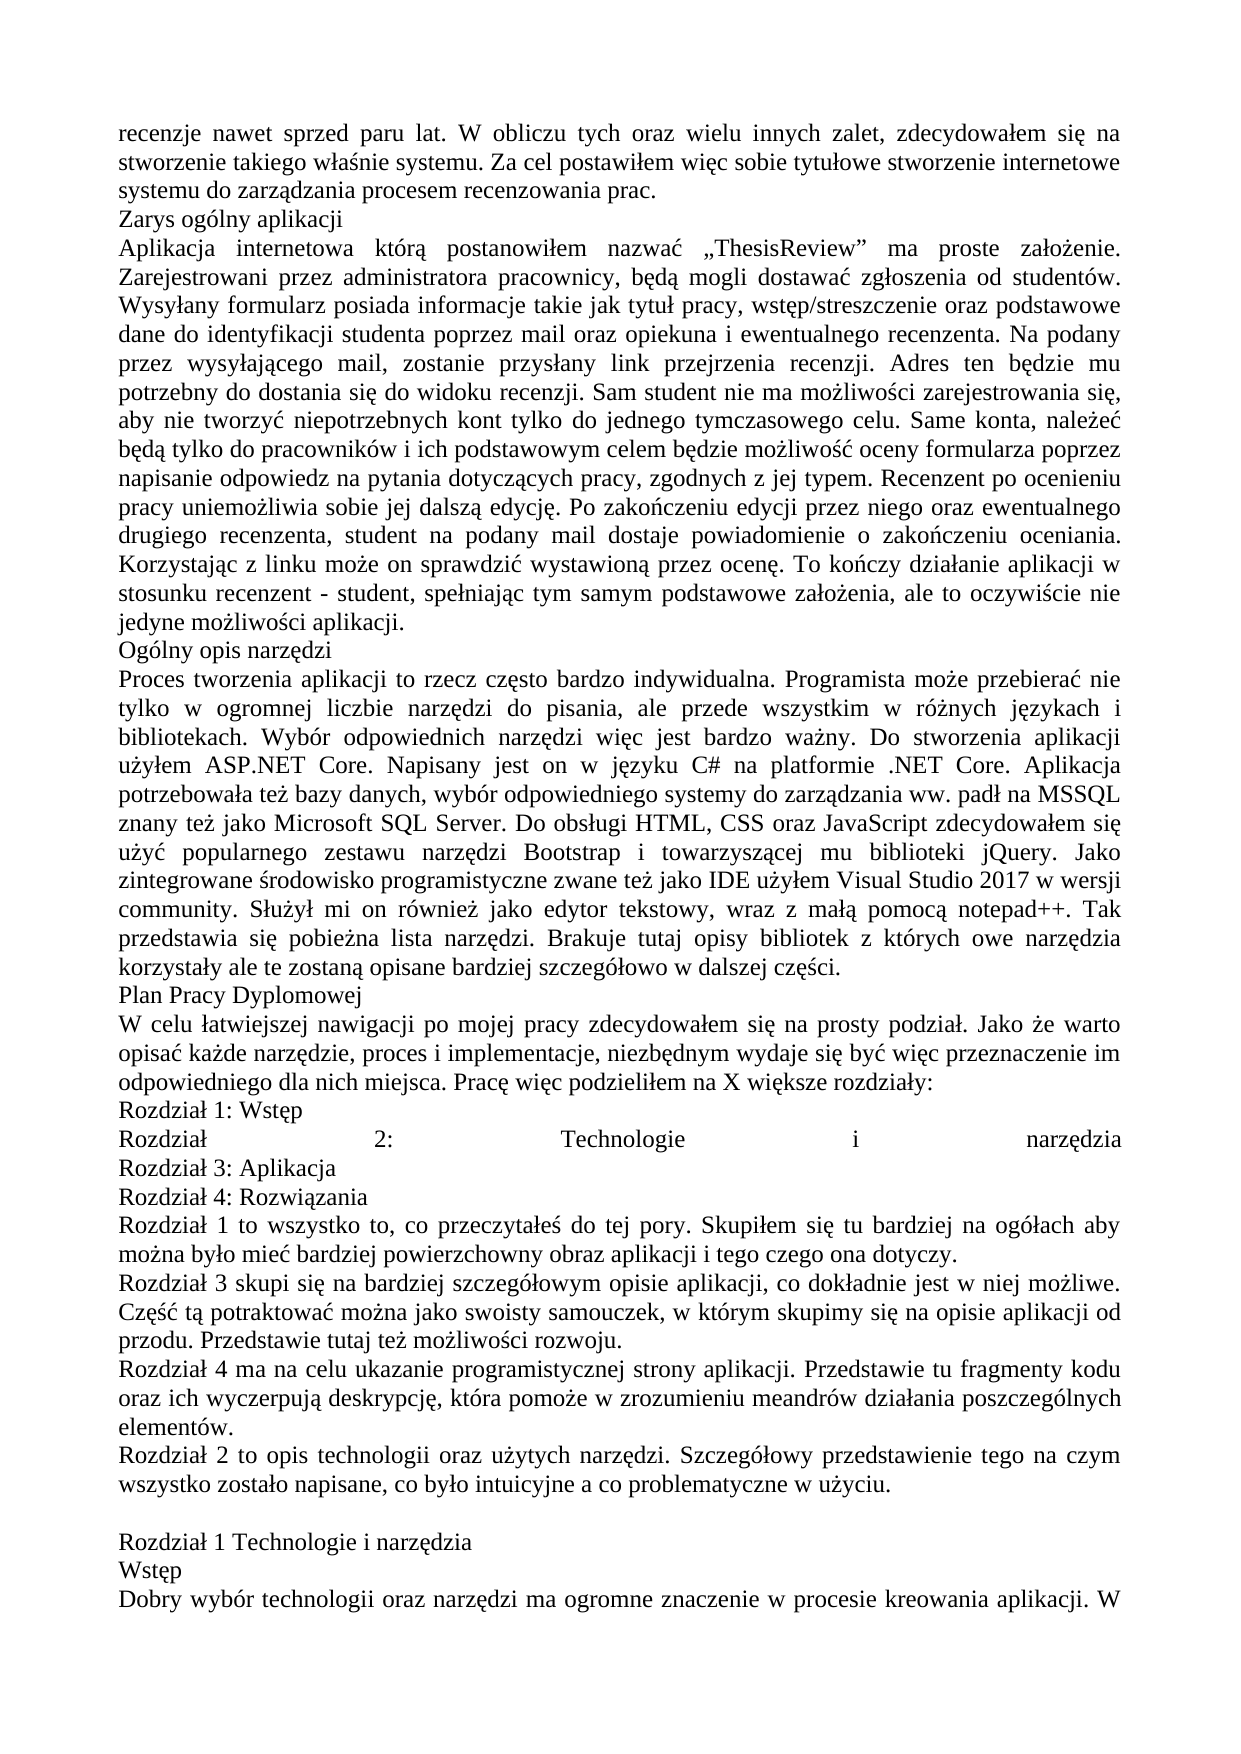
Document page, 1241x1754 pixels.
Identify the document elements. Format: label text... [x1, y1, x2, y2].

text Rozdział 1: Wstęp [118, 1096, 1122, 1124]
text Plan Pracy Dyplomowej [118, 981, 1122, 1009]
text Aplikacja internetowa którą postanowiłem nazwać „ThesisReview” ma proste założenie. Zarejestrowani przez administratora pracownicy, będą mogli dostawać zgłoszenia od studentów. Wysyłany formularz posiada informacje takie jak tytuł pracy, wstęp/streszczenie oraz podstawowe dane do identyfikacji studenta poprzez mail oraz opiekuna i ewentualnego recenzenta. Na podany przez wysyłającego mail, zostanie przysłany link przejrzenia recenzji. Adres ten będzie mu potrzebny do dostania się do widoku recenzji. Sam student nie ma możliwości zarejestrowania się, aby nie tworzyć niepotrzebnych kont tylko do jednego tymczasowego celu. Same konta, należeć będą tylko do pracowników i ich podstawowym celem będzie możliwość oceny formularza poprzez napisanie odpowiedz na pytania dotyczących pracy, zgodnych z jej typem. Recenzent po ocenieniu pracy uniemożliwia sobie jej dalszą edycję. Po zakończeniu edycji przez niego oraz ewentualnego drugiego recenzenta, student na podany mail dostaje powiadomienie o zakończeniu oceniania. Korzystając z linku może on sprawdzić wystawioną przez ocenę. To kończy działanie aplikacji w stosunku recenzent - student, spełniając tym samym podstawowe założenia, ale to oczywiście nie jedyne możliwości aplikacji. [118, 233, 1122, 636]
text Dobry wybór technologii oraz narzędzi ma ogromne znaczenie w procesie kreowania aplikacji. W [118, 1584, 1122, 1613]
text W celu łatwiejszej nawigacji po mojej pracy zdecydowałem się na prosty podział. Jako że warto opisać każde narzędzie, proces i implementacje, niezbędnym wydaje się być więc przeznaczenie im odpowiedniego dla nich miejsca. Pracę więc podzieliłem na X większe rozdziały: [118, 1009, 1122, 1096]
text Proces tworzenia aplikacji to rzecz często bardzo indywidualna. Programista może przebierać nie tylko w ogromnej liczbie narzędzi do pisania, ale przede wszystkim w różnych językach i bibliotekach. Wybór odpowiednich narzędzi więc jest bardzo ważny. Do stworzenia aplikacji użyłem ASP.NET Core. Napisany jest on w języku C# na platformie .NET Core. Aplikacja potrzebowała też bazy danych, wybór odpowiedniego systemy do zarządzania ww. padł na MSSQL znany też jako Microsoft SQL Server. Do obsługi HTML, CSS oraz JavaScript zdecydowałem się użyć popularnego zestawu narzędzi Bootstrap i towarzyszącej mu biblioteki jQuery. Jako zintegrowane środowisko programistyczne zwane też jako IDE użyłem Visual Studio 2017 w wersji community. Służył mi on również jako edytor tekstowy, wraz z małą pomocą notepad++. Tak przedstawia się pobieżna lista narzędzi. Brakuje tutaj opisy bibliotek z których owe narzędzia korzystały ale te zostaną opisane bardziej szczegółowo w dalszej części. [118, 664, 1122, 981]
text Rozdział 2 to opis technologii oraz użytych narzędzi. Szczegółowy przedstawienie tego na czym wszystko zostało napisane, co było intuicyjne a co problematyczne w użyciu. [118, 1441, 1122, 1498]
text Rozdział 2: Technologie i narzędzia Rozdział 3: Aplikacja [118, 1124, 1122, 1182]
text Rozdział 1 to wszystko to, co przeczytałeś do tej pory. Skupiłem się tu bardziej na ogółach aby można było mieć bardziej powierzchowny obraz aplikacji i tego czego ona dotyczy. [118, 1211, 1122, 1268]
text recenzje nawet sprzed paru lat. W obliczu tych oraz wielu innych zalet, zdecydowałem się na stworzenie takiego właśnie systemu. Za cel postawiłem więc sobie tytułowe stworzenie internetowe systemu do zarządzania procesem recenzowania prac. [118, 118, 1122, 204]
text Rozdział 3 skupi się na bardziej szczegółowym opisie aplikacji, co dokładnie jest w niej możliwe. Część tą potraktować można jako swoisty samouczek, w którym skupimy się na opisie aplikacji od przodu. Przedstawie tutaj też możliwości rozwoju. [118, 1268, 1122, 1354]
text Ogólny opis narzędzi [118, 636, 1122, 664]
text Rozdział 4 ma na celu ukazanie programistycznej strony aplikacji. Przedstawie tu fragmenty kodu oraz ich wyczerpują deskrypcję, która pomoże w zrozumieniu meandrów działania poszczególnych elementów. [118, 1354, 1122, 1441]
text Zarys ogólny aplikacji [118, 204, 1122, 233]
text Wstęp [118, 1556, 1122, 1584]
text Rozdział 1 Technologie i narzędzia [118, 1527, 1122, 1556]
text Rozdział 4: Rozwiązania [118, 1182, 1122, 1211]
